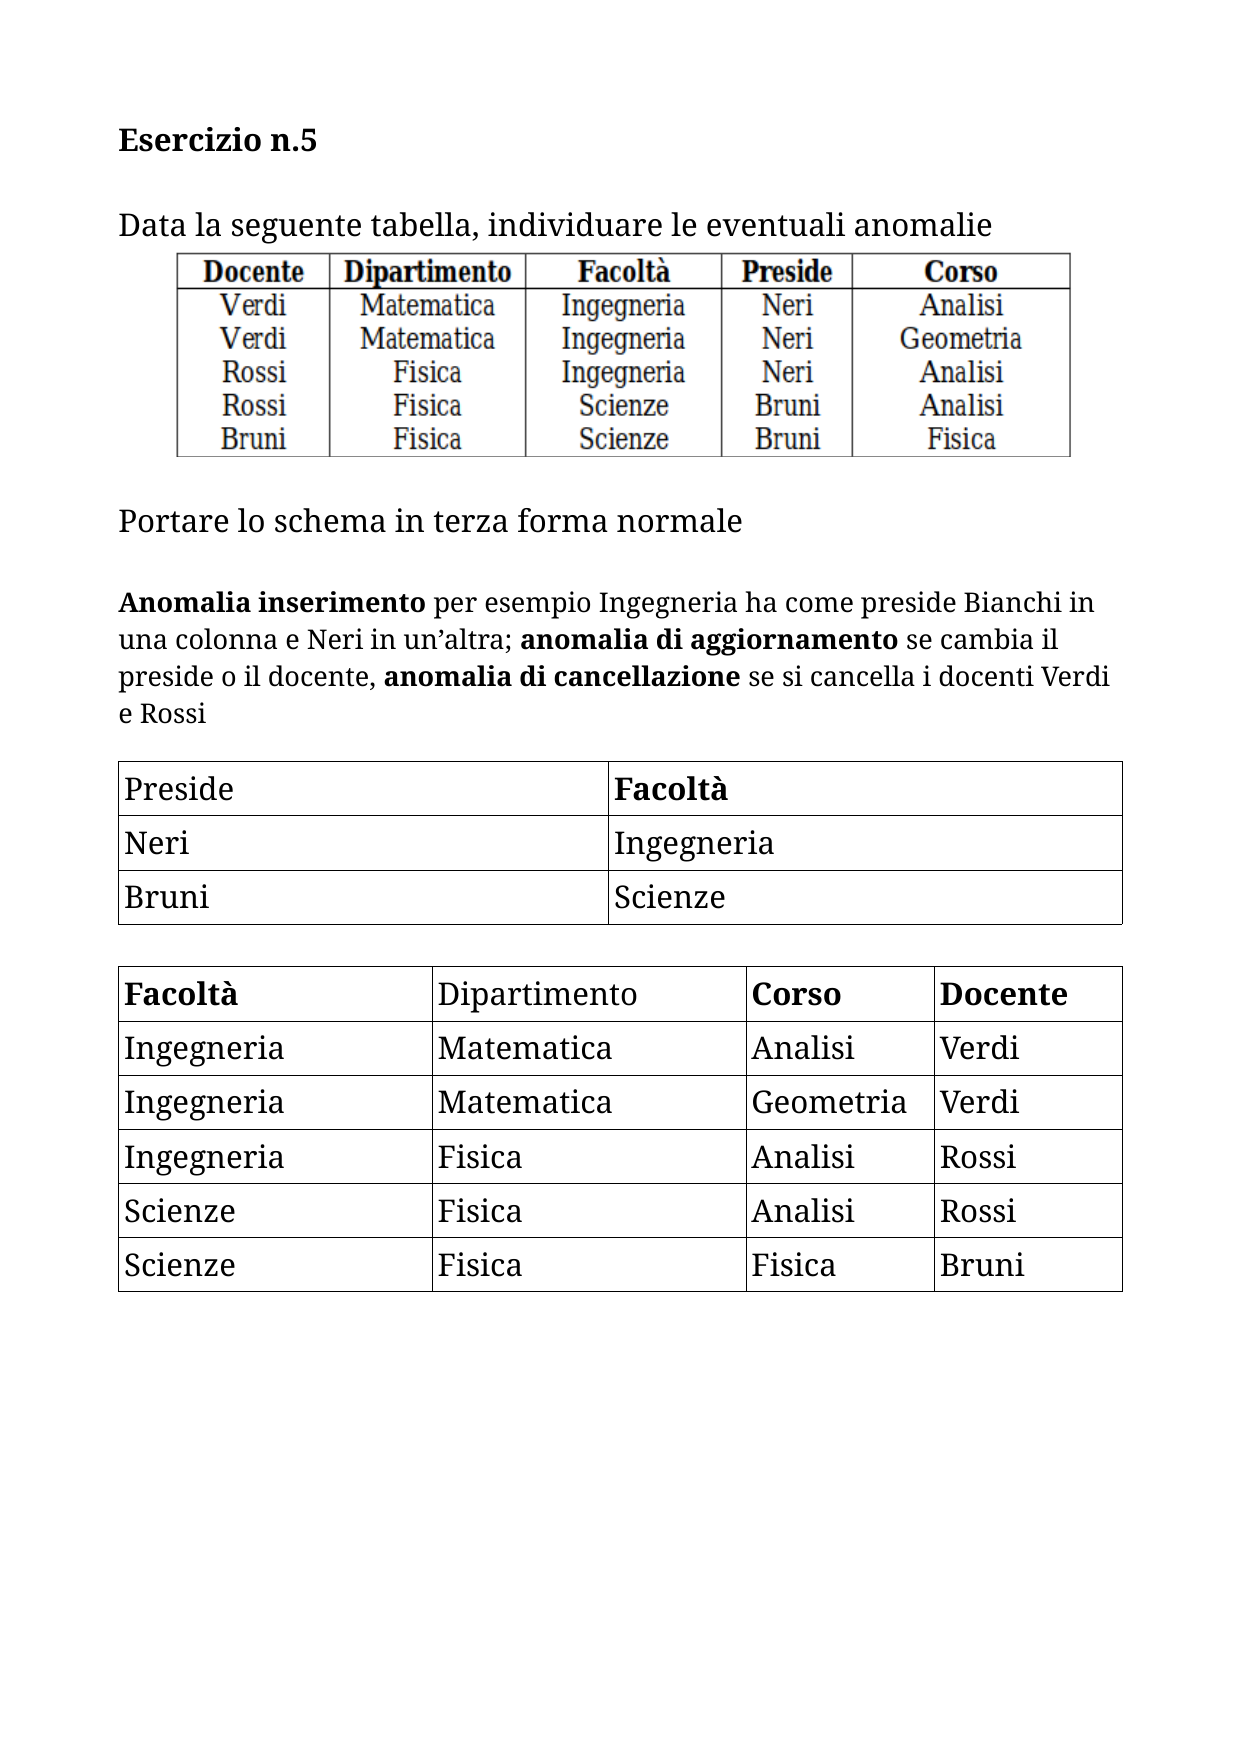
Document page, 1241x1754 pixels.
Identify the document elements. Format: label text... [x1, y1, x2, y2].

table_cell Matematica [433, 1076, 746, 1129]
table_cell Fisica [433, 1238, 746, 1291]
table_cell Fisica [433, 1184, 746, 1237]
table_cell Fisica [433, 1130, 746, 1183]
table_cell Neri [119, 816, 608, 869]
table_cell Analisi [747, 1130, 934, 1183]
text Anomalia inserimento per esempio Ingegneria ha come preside Bianchi in una colonna e Neri in un’altra; anomalia di aggiornamento se cambia il preside o il docente, anomalia di cancellazione se si cancella i docenti Verdi e Rossi [118, 584, 1122, 731]
table_cell Verdi [935, 1076, 1122, 1129]
table_cell Rossi [935, 1184, 1122, 1237]
table_cell Ingegneria [609, 816, 1122, 869]
table_cell Rossi [935, 1130, 1122, 1183]
table_cell Scienze [119, 1184, 432, 1237]
table_header Docente [935, 967, 1122, 1021]
table_cell Matematica [433, 1022, 746, 1075]
table_cell Scienze [609, 871, 1122, 924]
text Esercizio n.5 [118, 118, 1122, 161]
picture [173, 252, 1073, 457]
table_header Preside [119, 762, 608, 815]
table_cell Ingegneria [119, 1076, 432, 1129]
table_header Dipartimento [433, 967, 746, 1021]
text Data la seguente tabella, individuare le eventuali anomalie [118, 203, 1122, 246]
table_cell Analisi [747, 1022, 934, 1075]
table_header Corso [747, 967, 934, 1021]
table_cell Scienze [119, 1238, 432, 1291]
table_cell Bruni [119, 871, 608, 924]
table_cell Ingegneria [119, 1130, 432, 1183]
table_cell Fisica [747, 1238, 934, 1291]
table_cell Bruni [935, 1238, 1122, 1291]
table_cell Verdi [935, 1022, 1122, 1075]
table_cell Ingegneria [119, 1022, 432, 1075]
table_cell Geometria [747, 1076, 934, 1129]
table_cell Analisi [747, 1184, 934, 1237]
text Portare lo schema in terza forma normale [118, 499, 1122, 541]
table_header Facoltà [119, 967, 432, 1021]
table_header Facoltà [609, 762, 1122, 815]
